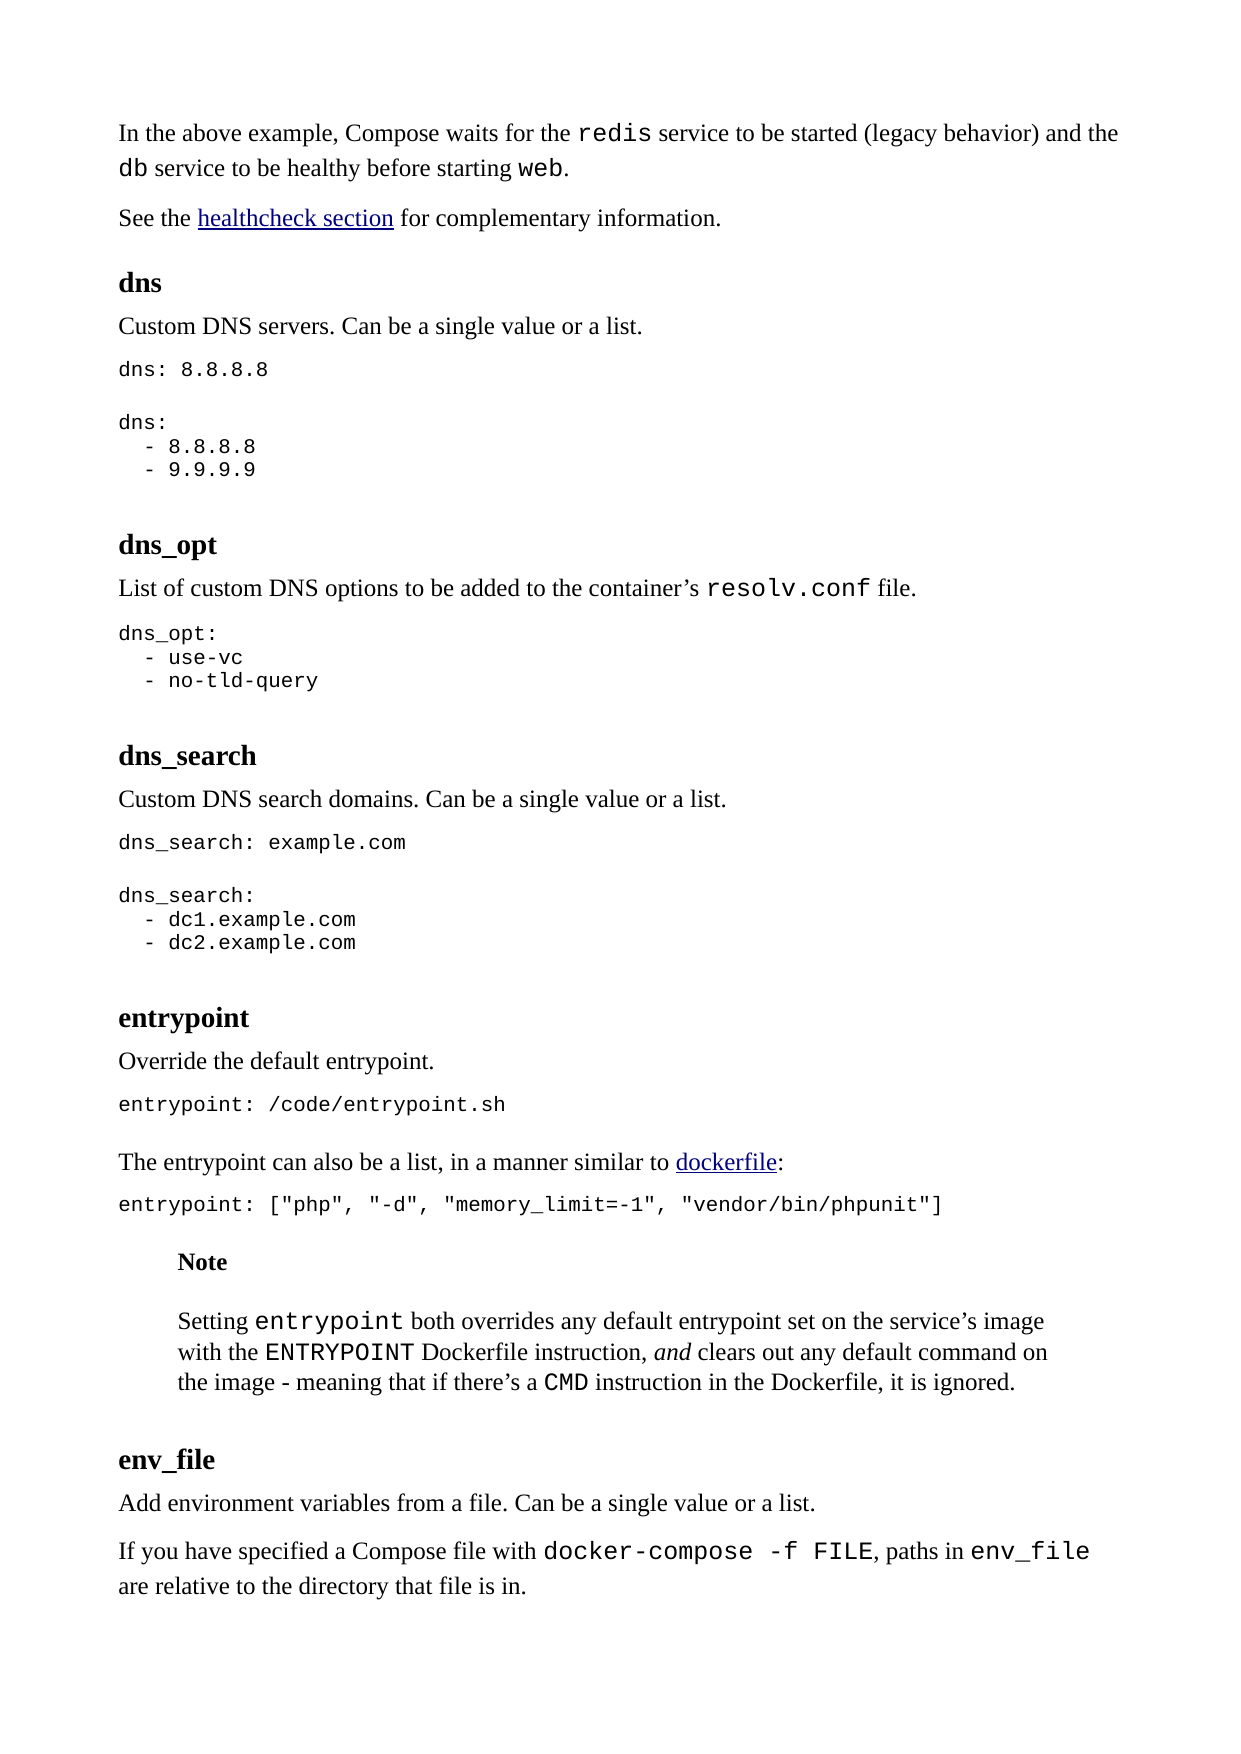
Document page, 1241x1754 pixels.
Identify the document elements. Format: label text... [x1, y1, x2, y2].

text Override the default entrypoint. [118, 1046, 1122, 1075]
subtitle dns [118, 265, 1122, 299]
text dns_search: [118, 885, 1122, 909]
subtitle entrypoint [118, 1000, 1122, 1033]
text - no-tld-query [118, 671, 1122, 694]
text Custom DNS search domains. Can be a single value or a list. [118, 784, 1122, 813]
text - use-vc [118, 647, 1122, 671]
text Custom DNS servers. Can be a single value or a list. [118, 311, 1122, 340]
text - dc1.example.com [118, 909, 1122, 932]
text - dc2.example.com [118, 932, 1122, 956]
subtitle env_file [118, 1442, 1122, 1476]
text Setting entrypoint both overrides any default entrypoint set on the service’s image with the ENTRYPOINT Dockerfile instruction, and clears out any default command on the image - meaning that if there’s a CMD instruction in the Dockerfile, it is ignored. [177, 1306, 1063, 1398]
text entrypoint: /code/entrypoint.sh [118, 1094, 1122, 1117]
subtitle dns_search [118, 738, 1122, 772]
text - 9.9.9.9 [118, 459, 1122, 483]
text List of custom DNS options to be added to the container’s resolv.conf file. [118, 573, 1122, 604]
text If you have specified a Compose file with docker-compose -f FILE, paths in env_file are relative to the directory that file is in. [118, 1536, 1122, 1600]
text Add environment variables from a file. Can be a single value or a list. [118, 1488, 1122, 1517]
text entrypoint: ["php", "-d", "memory_limit=-1", "vendor/bin/phpunit"] [118, 1194, 1122, 1218]
text dns: [118, 412, 1122, 436]
text The entrypoint can also be a list, in a manner similar to dockerfile: [118, 1147, 1122, 1176]
text In the above example, Compose waits for the redis service to be started (legacy behavior) and the db service to be healthy before starting web. [118, 118, 1122, 184]
text - 8.8.8.8 [118, 436, 1122, 459]
text See the healthcheck section for complementary information. [118, 203, 1122, 232]
text dns: 8.8.8.8 [118, 359, 1122, 383]
text Note [177, 1247, 1063, 1276]
text dns_opt: [118, 623, 1122, 647]
text dns_search: example.com [118, 832, 1122, 856]
subtitle dns_opt [118, 527, 1122, 561]
